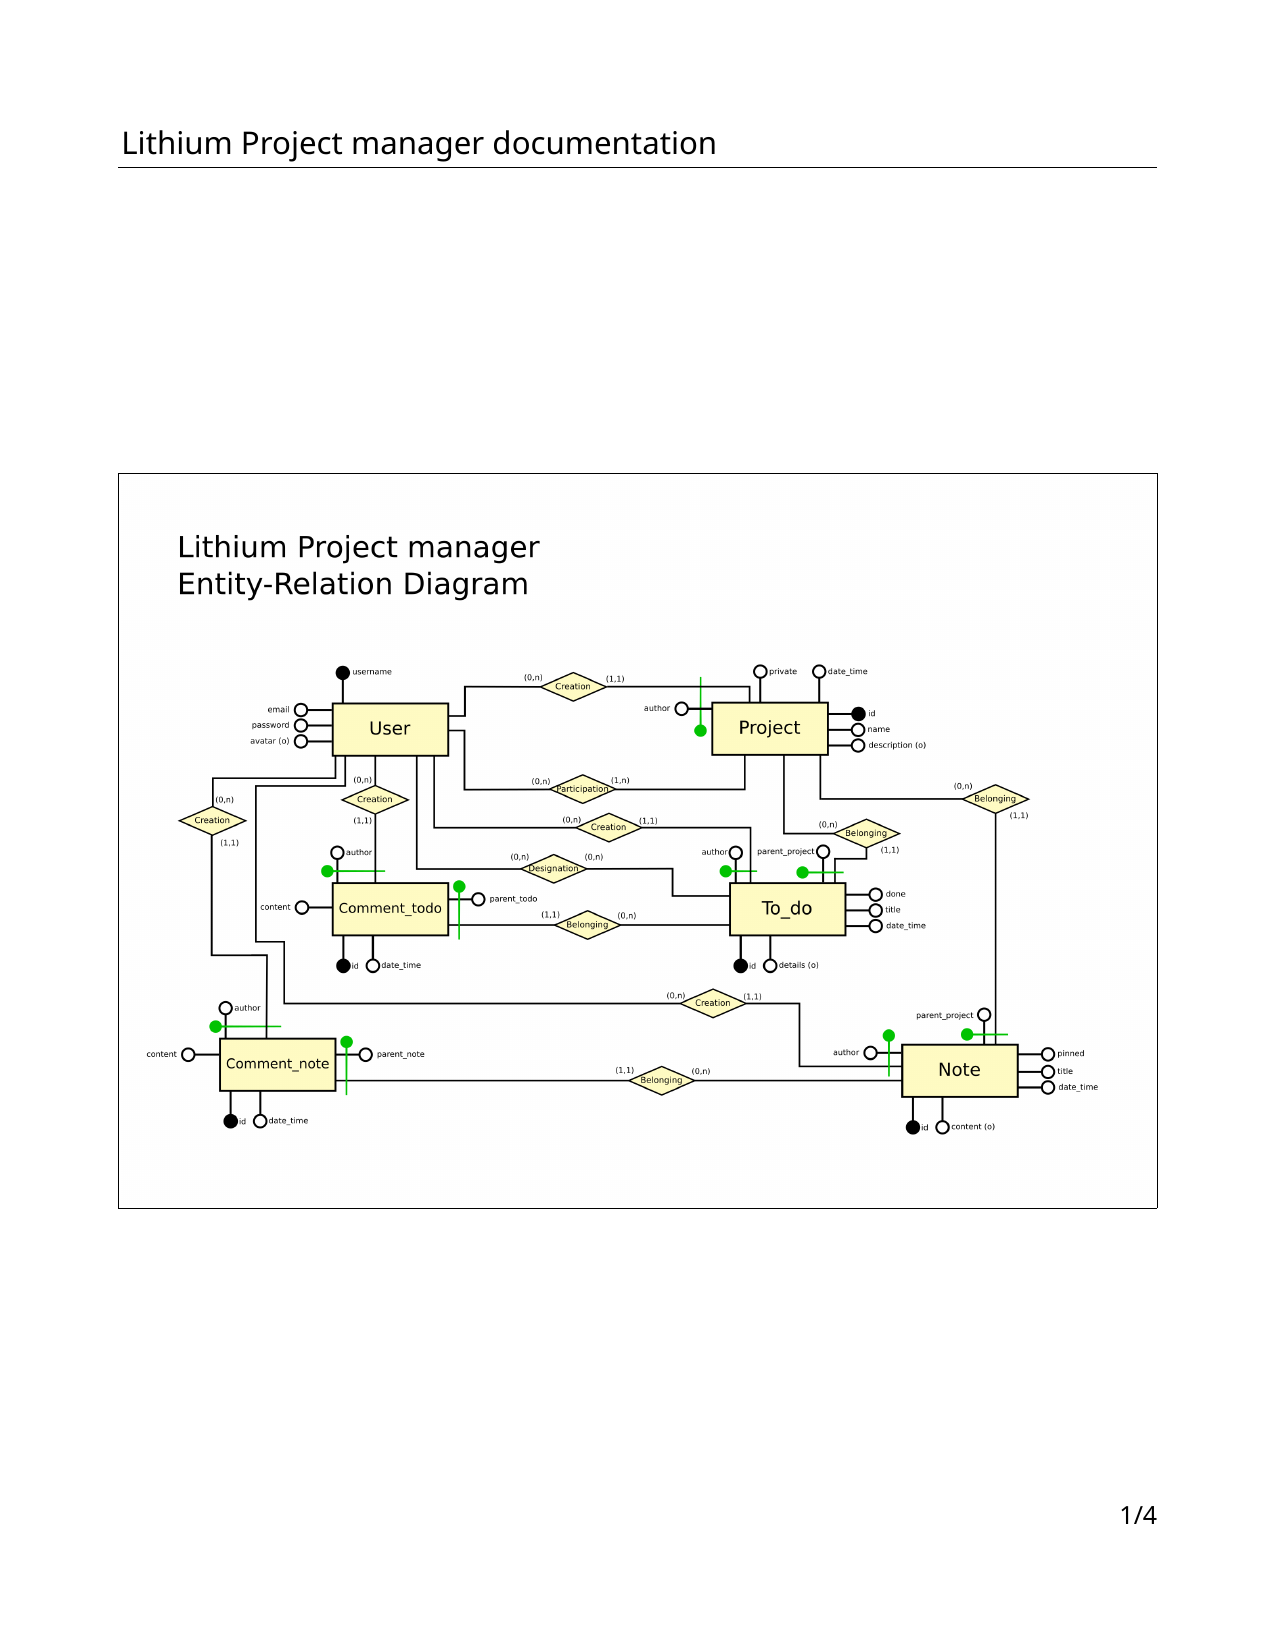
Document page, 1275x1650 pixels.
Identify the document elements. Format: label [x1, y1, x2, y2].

picture [121, 476, 1154, 1205]
